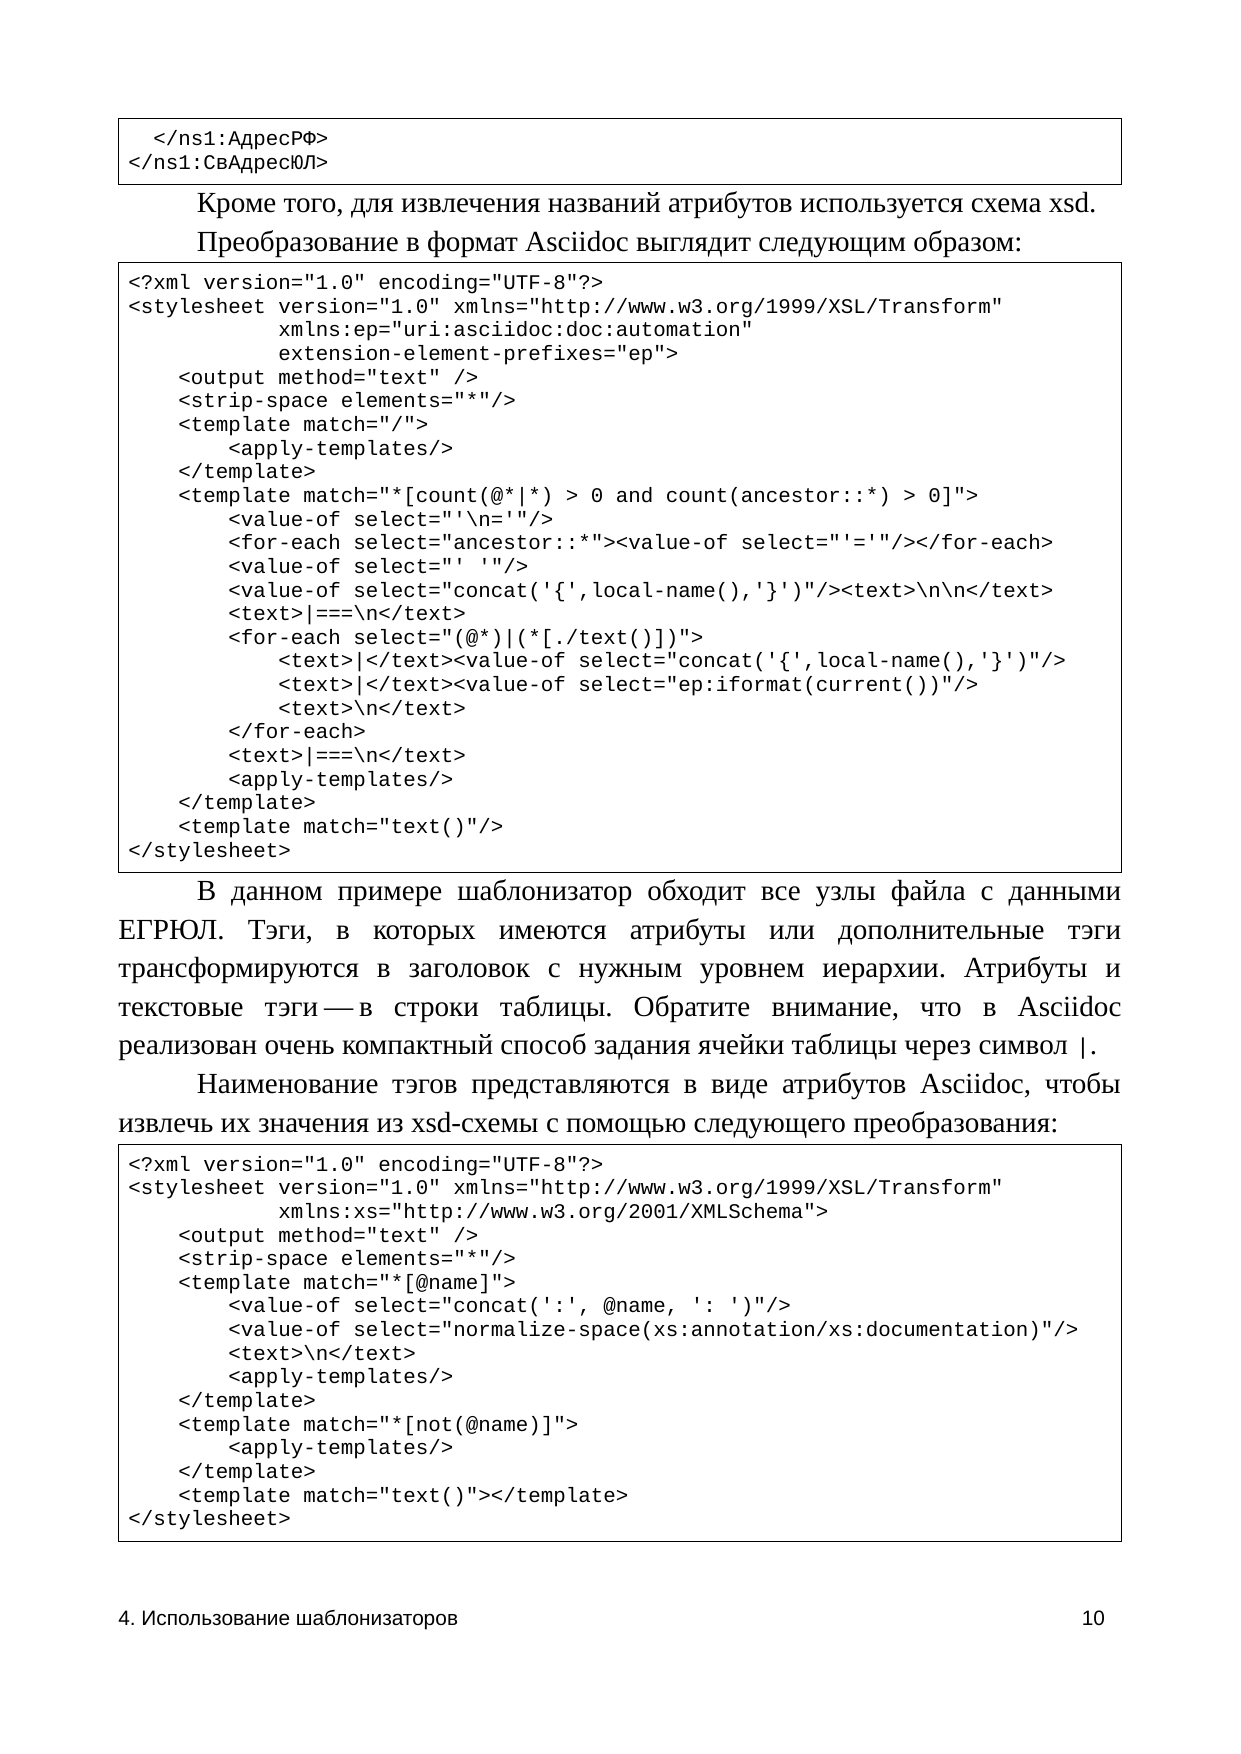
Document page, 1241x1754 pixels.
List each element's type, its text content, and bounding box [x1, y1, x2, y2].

list <?xml version="1.0" encoding="UTF-8"?> <stylesheet version="1.0" xmlns="http://www.w3.org/1999/XSL/Transform" xmlns:xs="http://www.w3.org/2001/XMLSchema"> <output method="text" /> <strip-space elements="*"/> <template match="*[@name]"> <value-of select="concat(':', @name, ': ')"/> <value-of select="normalize-space(xs:annotation/xs:documentation)"/> <text>\n</text> <apply-templates/> </template> <template match="*[not(@name)]"> <apply-templates/> </template> <template match="text()"></template> </stylesheet> [119, 1145, 1121, 1541]
list </ns1:АдресРФ> </ns1:СвАдресЮЛ> [119, 119, 1121, 184]
text В данном примере шаблонизатор обходит все узлы файла с данными ЕГРЮЛ. Тэги, в которых имеются атрибуты или дополнительные тэги трансформируются в заголовок с нужным уровнем иерархии. Атрибуты и текстовые тэги — в строки таблицы. Обратите внимание, что в Asciidoc реализован очень компактный способ задания ячейки таблицы через символ |. [118, 873, 1122, 1062]
list <?xml version="1.0" encoding="UTF-8"?> <stylesheet version="1.0" xmlns="http://www.w3.org/1999/XSL/Transform" xmlns:ep="uri:asciidoc:doc:automation" extension-element-prefixes="ep"> <output method="text" /> <strip-space elements="*"/> <template match="/"> <apply-templates/> </template> <template match="*[count(@*|*) > 0 and count(ancestor::*) > 0]"> <value-of select="'\n='"/> <for-each select="ancestor::*"><value-of select="'='"/></for-each> <value-of select="' '"/> <value-of select="concat('{',local-name(),'}')"/><text>\n\n</text> <text>|===\n</text> <for-each select="(@*)|(*[./text()])"> <text>|</text><value-of select="concat('{',local-name(),'}')"/> <text>|</text><value-of select="ep:iformat(current())"/> <text>\n</text> </for-each> <text>|===\n</text> <apply-templates/> </template> <template match="text()"/> </stylesheet> [119, 263, 1121, 872]
text Преобразование в формат Asciidoc выглядит следующим образом: [118, 224, 1122, 257]
text Кроме того, для извлечения названий атрибутов используется схема xsd. [118, 185, 1122, 219]
text Наименование тэгов представляются в виде атрибутов Asciidoc, чтобы извлечь их значения из xsd-схемы с помощью следующего преобразования: [118, 1067, 1122, 1139]
